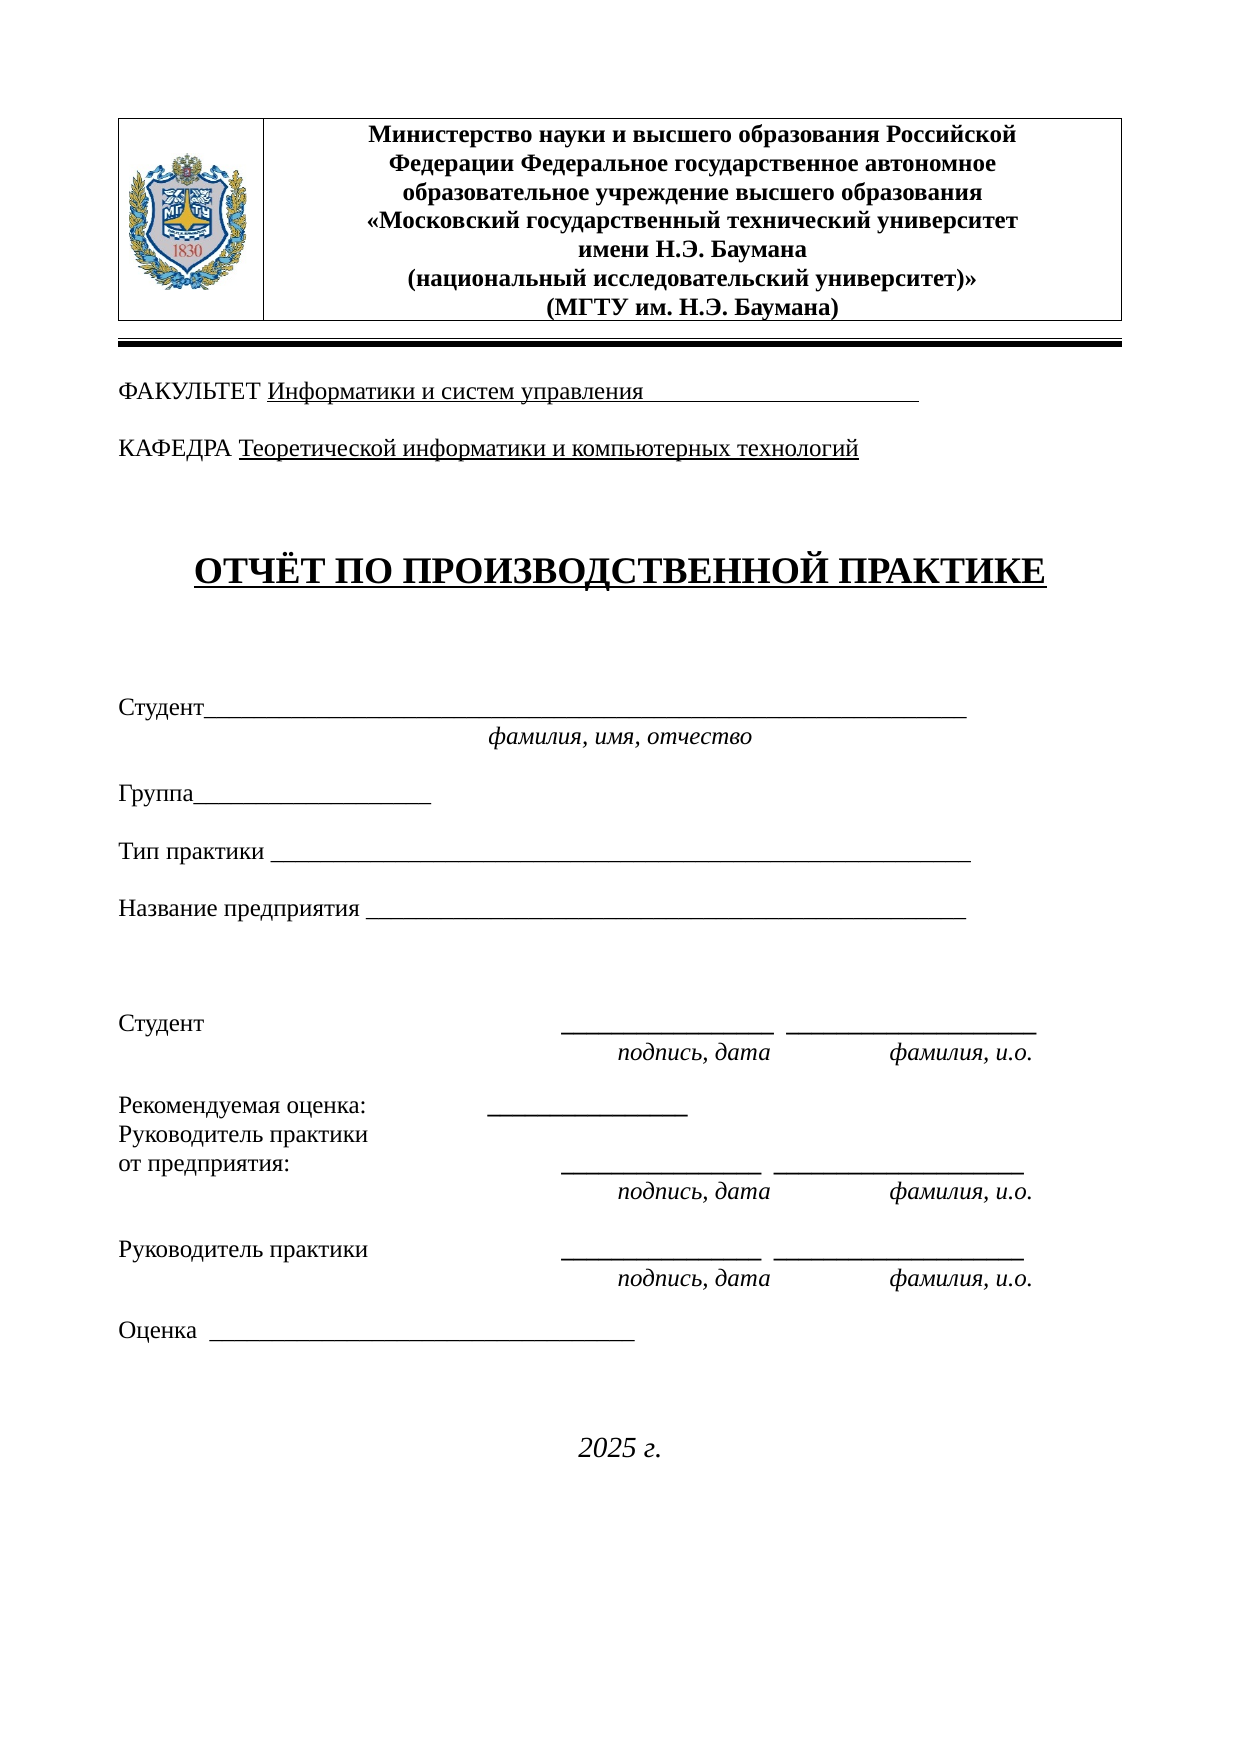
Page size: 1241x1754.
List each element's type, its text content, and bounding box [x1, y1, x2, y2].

text подпись, дата фамилия, и.о. [192, 1263, 1063, 1291]
text Тип практики ________________________________________________________ [118, 836, 1122, 865]
text ОТЧЁТ ПО ПРОИЗВОДСТВЕННОЙ ПРАКТИКЕ [118, 548, 1122, 592]
text Группа___________________ [118, 778, 1122, 807]
text фамилия, имя, отчество [118, 721, 1122, 750]
text ФАКУЛЬТЕТ Информатики и систем управления [118, 376, 1122, 405]
text 2025 г. [118, 1430, 1122, 1464]
text Студент_____________________________________________________________ [118, 692, 1122, 721]
text Оценка __________________________________ [118, 1315, 1122, 1344]
text подпись, дата фамилия, и.о. [192, 1037, 1063, 1066]
text КАФЕДРА Теоретической информатики и компьютерных технологий [118, 433, 1122, 462]
text Студент _________________ ____________________ [118, 1008, 1122, 1037]
picture [144, 153, 248, 290]
text Руководитель практики ________________ ____________________ [118, 1234, 1122, 1263]
text Название предприятия ________________________________________________ [118, 893, 1122, 922]
table_header [119, 119, 263, 320]
text подпись, дата фамилия, и.о. [192, 1176, 1063, 1205]
text Руководитель практики от предприятия: ________________ ____________________ [118, 1119, 1122, 1176]
table_header Министерство науки и высшего образования Российской Федерации Федеральное государственное автономное образовательное учреждение высшего образования «Московский государственный технический университет имени Н.Э. Баумана (национальный исследовательский университет)» (МГТУ им. Н.Э. Баумана) [264, 119, 1121, 320]
text Рекомендуемая оценка: ________________ [118, 1090, 1122, 1119]
